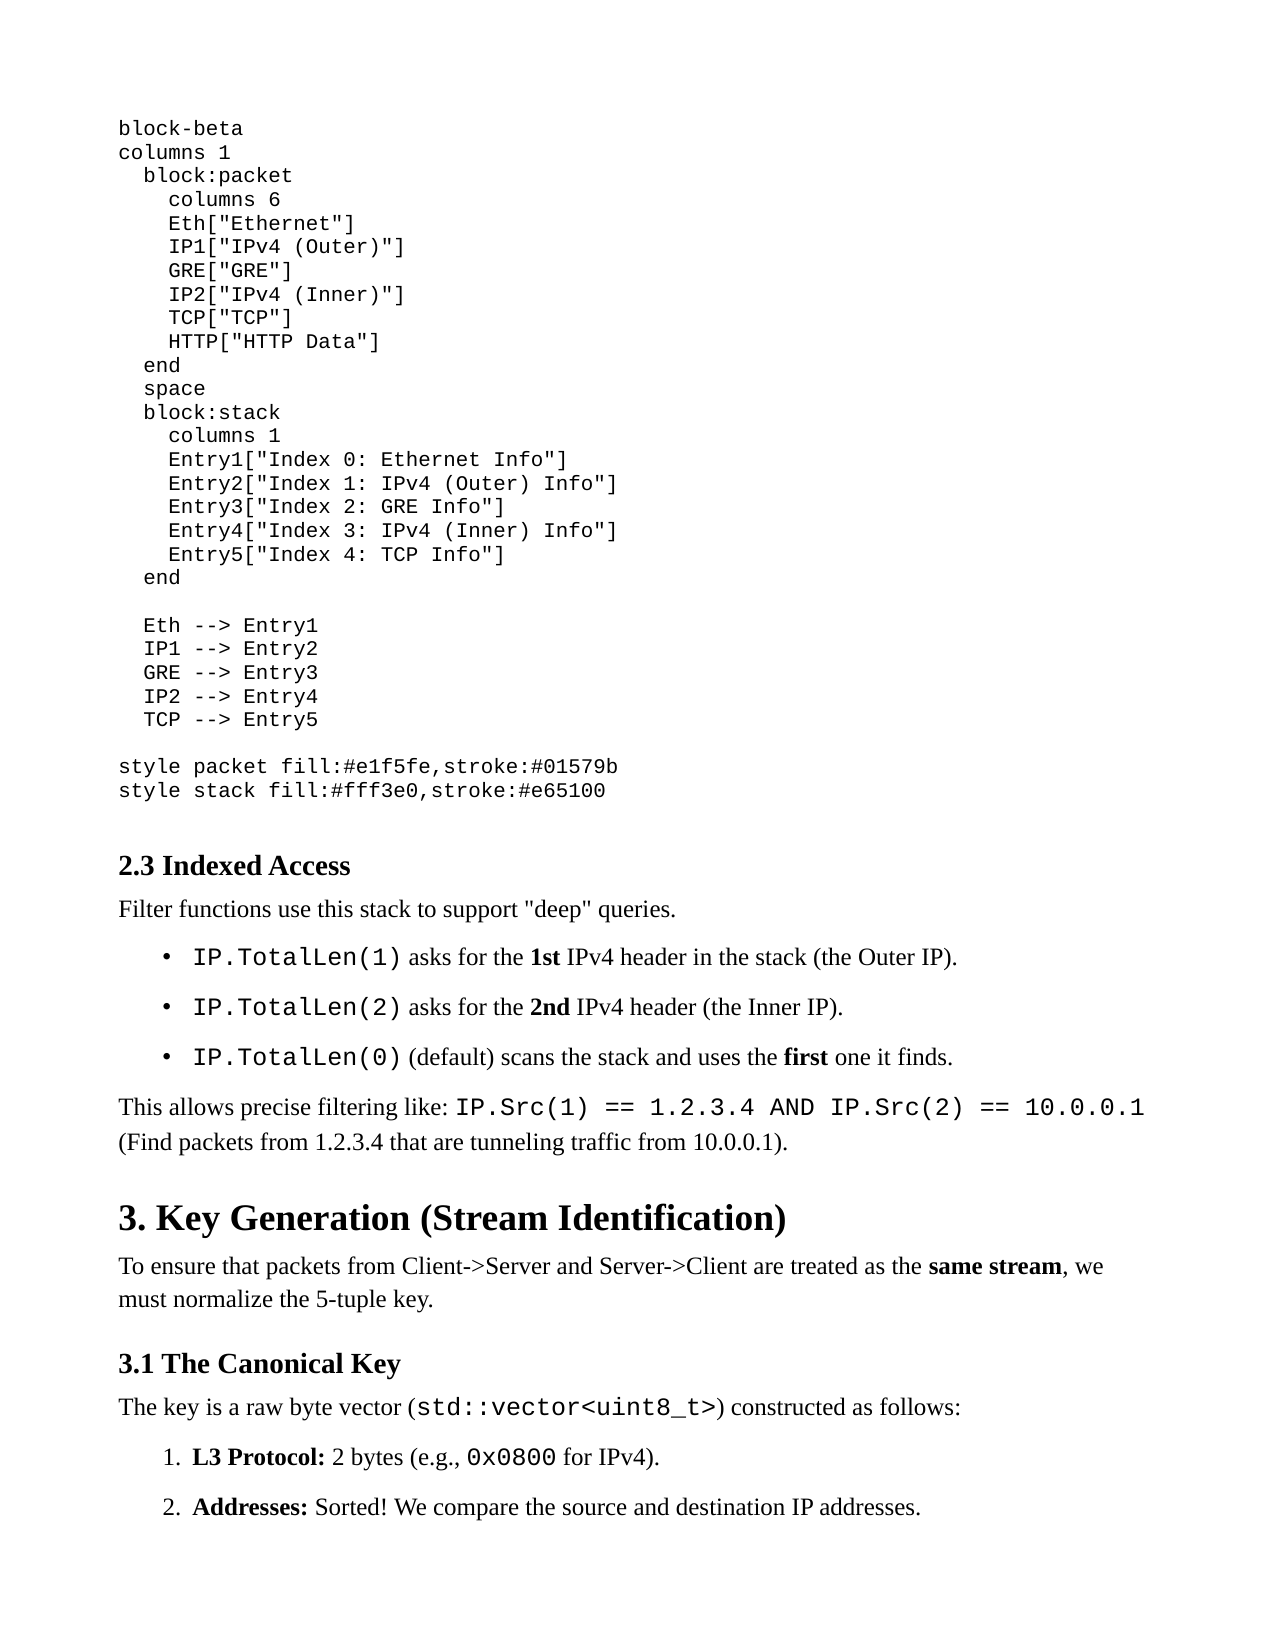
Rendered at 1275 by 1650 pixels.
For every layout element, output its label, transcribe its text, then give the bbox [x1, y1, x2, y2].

text GRE --> Entry3 [118, 662, 1157, 686]
list IP.TotalLen(2) asks for the 2nd IPv4 header (the Inner IP). [162, 992, 1157, 1022]
text TCP["TCP"] [118, 307, 1157, 331]
subtitle 3.1 The Canonical Key [118, 1346, 1157, 1379]
text style packet fill:#e1f5fe,stroke:#01579b [118, 757, 1157, 780]
text end [118, 567, 1157, 591]
text end [118, 354, 1157, 378]
text columns 1 [118, 142, 1157, 165]
text Entry5["Index 4: TCP Info"] [118, 544, 1157, 567]
text TCP --> Entry5 [118, 709, 1157, 733]
text The key is a raw byte vector (std::vector<uint8_t>) constructed as follows: [118, 1392, 1157, 1423]
text GRE["GRE"] [118, 260, 1157, 284]
text space [118, 378, 1157, 402]
text block-beta [118, 118, 1157, 142]
list IP.TotalLen(1) asks for the 1st IPv4 header in the stack (the Outer IP). [162, 942, 1157, 972]
text To ensure that packets from Client->Server and Server->Client are treated as the same stream, we must normalize the 5-tuple key. [118, 1251, 1157, 1312]
list Addresses: Sorted! We compare the source and destination IP addresses. [162, 1492, 1157, 1521]
subtitle 3. Key Generation (Stream Identification) [118, 1195, 1157, 1238]
text Entry3["Index 2: GRE Info"] [118, 496, 1157, 520]
list L3 Protocol: 2 bytes (e.g., 0x0800 for IPv4). [162, 1442, 1157, 1473]
text style stack fill:#fff3e0,stroke:#e65100 [118, 780, 1157, 804]
text columns 1 [118, 426, 1157, 449]
subtitle 2.3 Indexed Access [118, 848, 1157, 881]
text block:packet [118, 165, 1157, 189]
text Eth --> Entry1 [118, 615, 1157, 638]
text IP1 --> Entry2 [118, 638, 1157, 662]
text This allows precise filtering like: IP.Src(1) == 1.2.3.4 AND IP.Src(2) == 10.0.0.1 (Find packets from 1.2.3.4 that are tunneling traffic from 10.0.0.1). [118, 1092, 1157, 1155]
text IP2 --> Entry4 [118, 686, 1157, 709]
text IP1["IPv4 (Outer)"] [118, 236, 1157, 260]
text Eth["Ethernet"] [118, 213, 1157, 236]
text Entry1["Index 0: Ethernet Info"] [118, 449, 1157, 473]
text block:stack [118, 402, 1157, 426]
text Filter functions use this stack to support "deep" queries. [118, 894, 1157, 923]
text Entry4["Index 3: IPv4 (Inner) Info"] [118, 520, 1157, 544]
text IP2["IPv4 (Inner)"] [118, 284, 1157, 307]
list IP.TotalLen(0) (default) scans the stack and uses the first one it finds. [162, 1042, 1157, 1072]
text Entry2["Index 1: IPv4 (Outer) Info"] [118, 473, 1157, 496]
text columns 6 [118, 189, 1157, 213]
text HTTP["HTTP Data"] [118, 331, 1157, 354]
